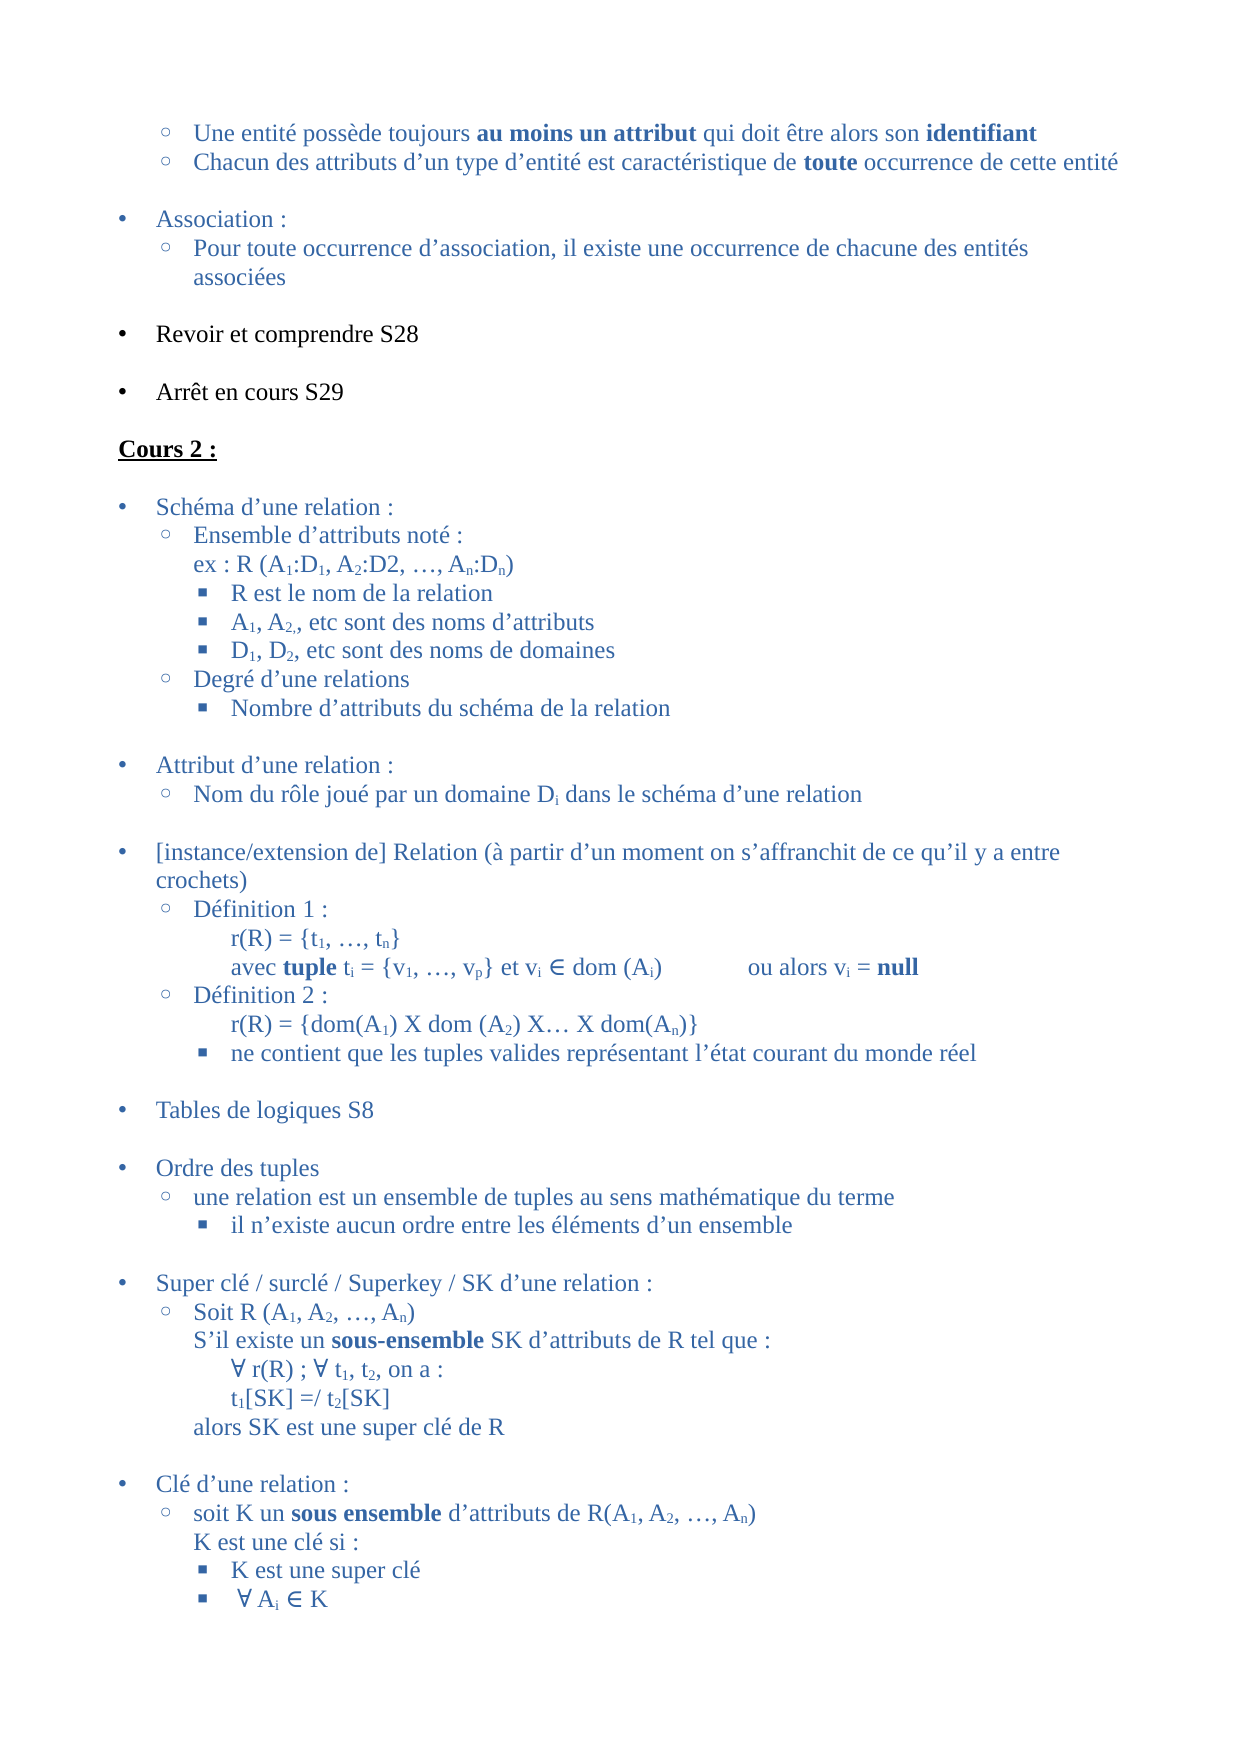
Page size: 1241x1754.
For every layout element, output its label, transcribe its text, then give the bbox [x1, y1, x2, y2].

list Ensemble d’attributs noté : [156, 521, 1122, 549]
list Attribut d’une relation : [118, 751, 1122, 779]
list ex : R (A1:D1, A2:D2, …, An:Dn) [156, 549, 1122, 578]
list Association : [118, 204, 1122, 233]
list alors SK est une super clé de R [156, 1412, 1122, 1441]
list Définition 2 : [156, 981, 1122, 1009]
text Cours 2 : [118, 434, 1122, 463]
list Tables de logiques S8 [118, 1096, 1122, 1124]
list A1, A2,, etc sont des noms d’attributs [193, 607, 1122, 636]
list avec tuple ti = {v1, …, vp} et vi ∈ dom (Ai) ou alors vi = null [193, 952, 1122, 981]
list Super clé / surclé / Superkey / SK d’une relation : [118, 1268, 1122, 1297]
list Arrêt en cours S29 [118, 377, 1122, 406]
list Revoir et comprendre S28 [118, 319, 1122, 348]
list Clé d’une relation : [118, 1469, 1122, 1498]
list D1, D2, etc sont des noms de domaines [193, 636, 1122, 664]
list r(R) = {t1, …, tn} [193, 923, 1122, 952]
list Une entité possède toujours au moins un attribut qui doit être alors son identifiant [156, 118, 1122, 147]
list t1[SK] =/ t2[SK] [193, 1383, 1122, 1412]
list Définition 1 : [156, 894, 1122, 923]
list r(R) = {dom(A1) X dom (A2) X… X dom(An)} [193, 1009, 1122, 1038]
list K est une clé si : [156, 1527, 1122, 1556]
list Pour toute occurrence d’association, il existe une occurrence de chacune des entités associées [156, 233, 1122, 291]
list il n’existe aucun ordre entre les éléments d’un ensemble [193, 1211, 1122, 1239]
list S’il existe un sous-ensemble SK d’attributs de R tel que : [156, 1326, 1122, 1354]
list K est une super clé [193, 1556, 1122, 1584]
list Schéma d’une relation : [118, 492, 1122, 521]
list Nom du rôle joué par un domaine Di dans le schéma d’une relation [156, 779, 1122, 808]
list [instance/extension de] Relation (à partir d’un moment on s’affranchit de ce qu’il y a entre crochets) [118, 837, 1122, 894]
list Chacun des attributs d’un type d’entité est caractéristique de toute occurrence de cette entité [156, 147, 1122, 176]
list ∀ Ai ∈ K [193, 1584, 1122, 1613]
list soit K un sous ensemble d’attributs de R(A1, A2, …, An) [156, 1498, 1122, 1527]
list Soit R (A1, A2, …, An) [156, 1297, 1122, 1326]
list Ordre des tuples [118, 1153, 1122, 1182]
list ∀ r(R) ; ∀ t1, t2, on a : [193, 1354, 1122, 1383]
list R est le nom de la relation [193, 578, 1122, 607]
list Degré d’une relations [156, 664, 1122, 693]
list une relation est un ensemble de tuples au sens mathématique du terme [156, 1182, 1122, 1211]
list ne contient que les tuples valides représentant l’état courant du monde réel [193, 1038, 1122, 1067]
list Nombre d’attributs du schéma de la relation [193, 693, 1122, 722]
